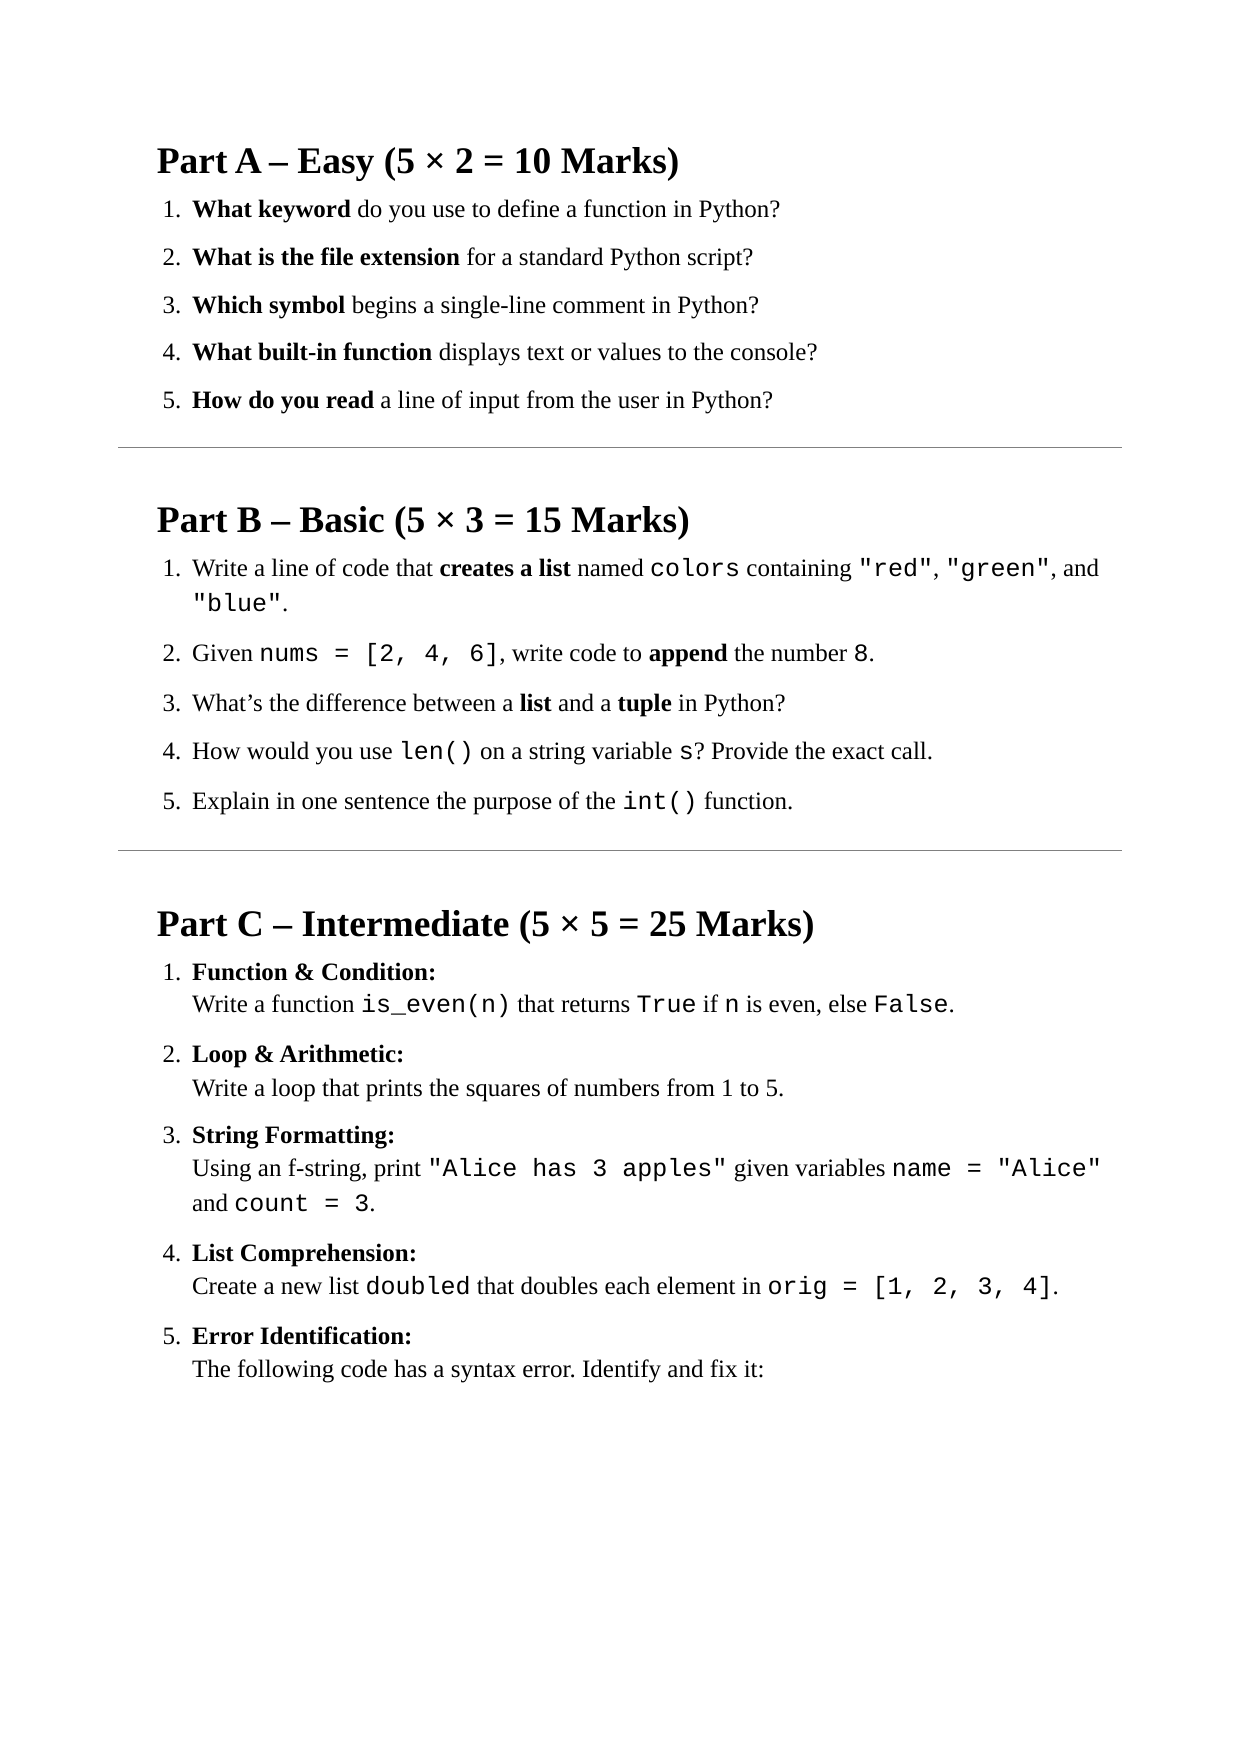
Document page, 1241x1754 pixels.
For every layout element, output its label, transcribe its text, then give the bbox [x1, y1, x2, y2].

list Loop & Arithmetic: Write a loop that prints the squares of numbers from 1 to 5. [162, 1039, 1122, 1101]
list String Formatting: Using an f-string, print "Alice has 3 apples" given variables name = "Alice" and count = 3. [162, 1120, 1122, 1219]
list Which symbol begins a single-line comment in Python? [162, 290, 1122, 318]
list Write a line of code that creates a list named colors containing "red", "green", and "blue". [162, 553, 1122, 619]
list Given nums = [2, 4, 6], write code to append the number 8. [162, 638, 1122, 669]
list What’s the difference between a list and a tuple in Python? [162, 688, 1122, 717]
list What keyword do you use to define a function in Python? [162, 194, 1122, 223]
list What built-in function displays text or values to the console? [162, 337, 1122, 366]
list How do you read a line of input from the user in Python? [162, 385, 1122, 414]
subtitle 📗 Part A – Easy (5 × 2 = 10 Marks) [118, 139, 1122, 182]
list How would you use len() on a string variable s? Provide the exact call. [162, 736, 1122, 767]
subtitle 📘 Part B – Basic (5 × 3 = 15 Marks) [118, 498, 1122, 541]
list Error Identification: The following code has a syntax error. Identify and fix it: [162, 1321, 1122, 1383]
list Function & Condition: Write a function is_even(n) that returns True if n is even, else False. [162, 957, 1122, 1020]
list List Comprehension: Create a new list doubled that doubles each element in orig = [1, 2, 3, 4]. [162, 1238, 1122, 1302]
subtitle 📙 Part C – Intermediate (5 × 5 = 25 Marks) [118, 901, 1122, 944]
list Explain in one sentence the purpose of the int() function. [162, 786, 1122, 817]
list What is the file extension for a standard Python script? [162, 242, 1122, 271]
